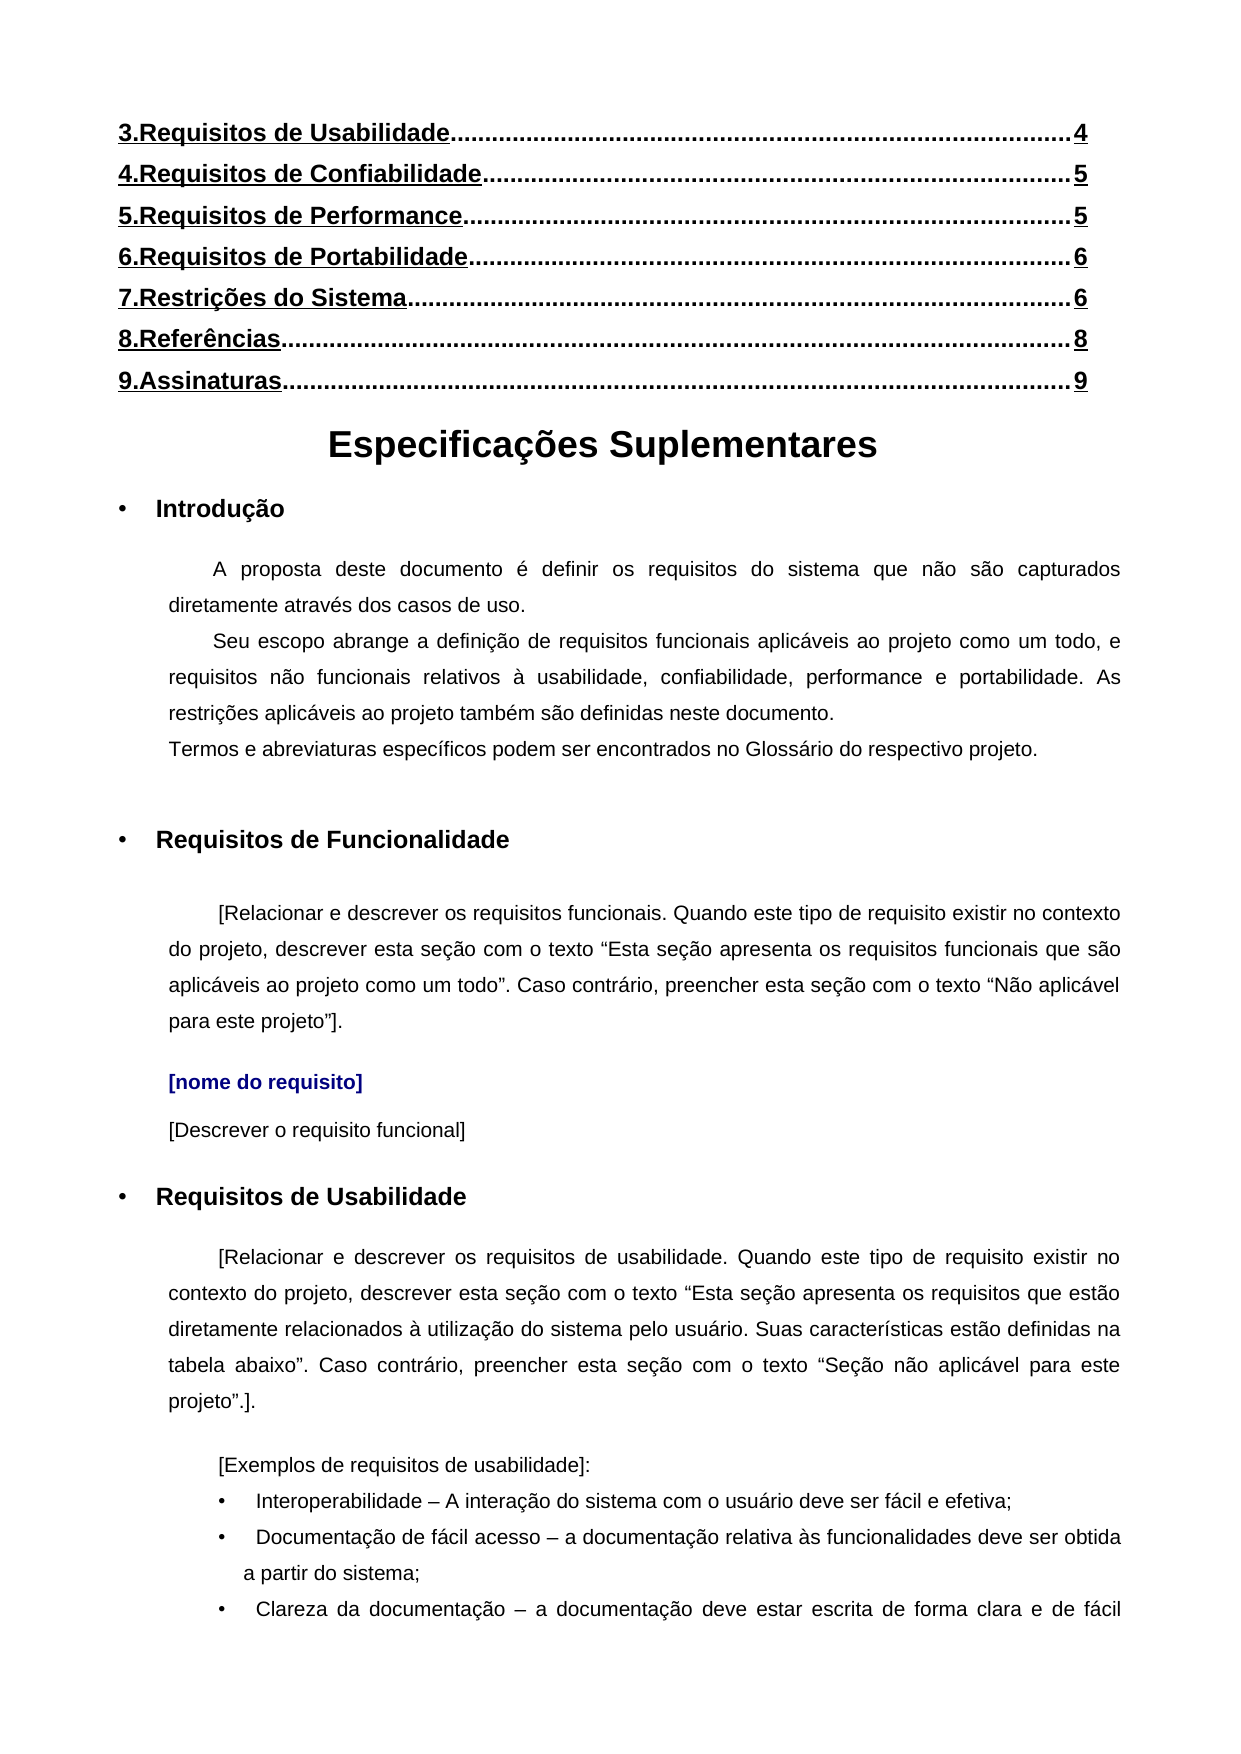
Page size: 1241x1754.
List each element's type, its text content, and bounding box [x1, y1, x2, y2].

text 8.Referências 8 [118, 324, 1087, 353]
text 5.Requisitos de Performance 5 [118, 201, 1087, 229]
text 4.Requisitos de Confiabilidade 5 [118, 159, 1087, 188]
list Introdução [118, 493, 1122, 522]
text [Exemplos de requisitos de usabilidade]: [168, 1453, 1122, 1477]
text [Descrever o requisito funcional] [168, 1118, 1122, 1142]
list Clareza da documentação – a documentação deve estar escrita de forma clara e de fácil [206, 1597, 1122, 1621]
text Seu escopo abrange a definição de requisitos funcionais aplicáveis ao projeto como um todo, e requisitos não funcionais relativos à usabilidade, confiabilidade, performance e portabilidade. As restrições aplicáveis ao projeto também são definidas neste documento. [168, 628, 1122, 724]
list Documentação de fácil acesso – a documentação relativa às funcionalidades deve ser obtida a partir do sistema; [206, 1525, 1122, 1585]
text [nome do requisito] [168, 1070, 1122, 1094]
text 9.Assinaturas 9 [118, 366, 1087, 394]
text Termos e abreviaturas específicos podem ser encontrados no Glossário do respectivo projeto. [168, 736, 1122, 760]
list Requisitos de Funcionalidade [118, 825, 1122, 854]
list Requisitos de Usabilidade [118, 1182, 1122, 1211]
text [Relacionar e descrever os requisitos funcionais. Quando este tipo de requisito existir no contexto do projeto, descrever esta seção com o texto “Esta seção apresenta os requisitos funcionais que são aplicáveis ao projeto como um todo”. Caso contrário, preencher esta seção com o texto “Não aplicável para este projeto”]. [168, 901, 1122, 1033]
text 7.Restrições do Sistema 6 [118, 283, 1087, 312]
text A proposta deste documento é definir os requisitos do sistema que não são capturados diretamente através dos casos de uso. [168, 557, 1122, 617]
text Especificações Suplementares [118, 422, 1087, 466]
text [Relacionar e descrever os requisitos de usabilidade. Quando este tipo de requisito existir no contexto do projeto, descrever esta seção com o texto “Esta seção apresenta os requisitos que estão diretamente relacionados à utilização do sistema pelo usuário. Suas características estão definidas na tabela abaixo”. Caso contrário, preencher esta seção com o texto “Seção não aplicável para este projeto”.]. [168, 1245, 1122, 1413]
text 3.Requisitos de Usabilidade 4 [118, 118, 1087, 147]
list Interoperabilidade – A interação do sistema com o usuário deve ser fácil e efetiva; [168, 1489, 1122, 1513]
text 6.Requisitos de Portabilidade 6 [118, 242, 1087, 271]
